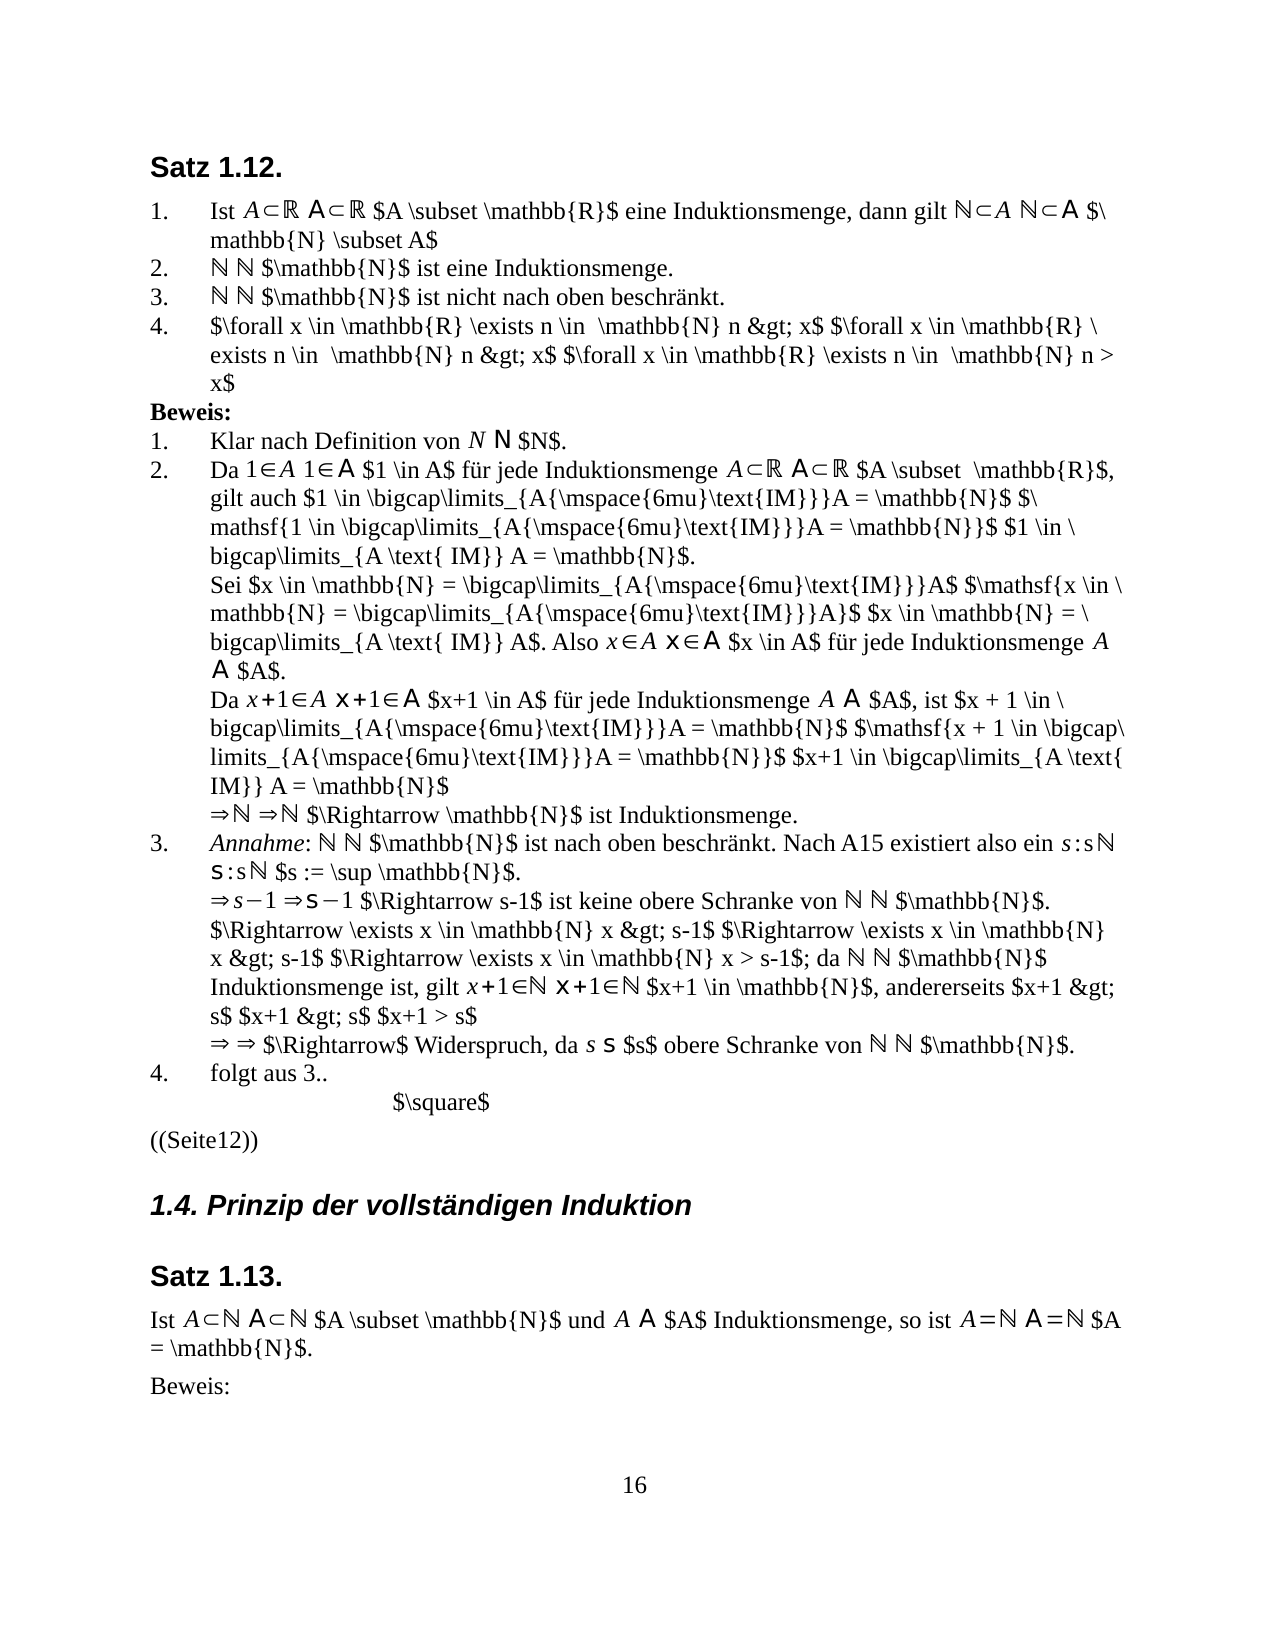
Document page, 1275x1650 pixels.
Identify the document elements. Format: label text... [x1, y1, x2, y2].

list $\forall x \in \mathbb{R} \exists n \in \mathbb{N} n &gt; x$ $\forall x \in \mathbb{R} \exists n \in \mathbb{N} n &gt; x$ $\forall x \in \mathbb{R} \exists n \in \mathbb{N} n > x$ [150, 311, 1125, 397]
list $\mathbb{N}$ ist eine Induktionsmenge. [150, 253, 1125, 282]
text Ist $A \subset \mathbb{N}$ und $A$ Induktionsmenge, so ist $A = \mathbb{N}$. [150, 1305, 1125, 1362]
list Ist $A \subset \mathbb{R}$ eine Induktionsmenge, dann gilt $\mathbb{N} \subset A$ [150, 196, 1125, 253]
subtitle Satz 1.12. [150, 150, 1125, 183]
list $\mathbb{N}$ ist nicht nach oben beschränkt. [150, 282, 1125, 311]
list Annahme: $\mathbb{N}$ ist nach oben beschränkt. Nach A15 existiert also ein $s := \sup \mathbb{N}$. $\Rightarrow s-1$ ist keine obere Schranke von $\mathbb{N}$. $\Rightarrow \exists x \in \mathbb{N} x &gt; s-1$ $\Rightarrow \exists x \in \mathbb{N} x &gt; s-1$ $\Rightarrow \exists x \in \mathbb{N} x > s-1$; da $\mathbb{N}$ Induktionsmenge ist, gilt $x+1 \in \mathbb{N}$, andererseits $x+1 &gt; s$ $x+1 &gt; s$ $x+1 > s$ $\Rightarrow$ Widerspruch, da $s$ obere Schranke von $\mathbb{N}$. [150, 828, 1125, 1058]
subtitle Satz 1.13. [150, 1259, 1125, 1292]
list Da $1 \in A$ für jede Induktionsmenge $A \subset \mathbb{R}$, gilt auch $1 \in \bigcap\limits_{A{\mspace{6mu}\text{IM}}}A = \mathbb{N}$ $\mathsf{1 \in \bigcap\limits_{A{\mspace{6mu}\text{IM}}}A = \mathbb{N}}$ $1 \in \bigcap\limits_{A \text{ IM}} A = \mathbb{N}$. Sei $x \in \mathbb{N} = \bigcap\limits_{A{\mspace{6mu}\text{IM}}}A$ $\mathsf{x \in \mathbb{N} = \bigcap\limits_{A{\mspace{6mu}\text{IM}}}A}$ $x \in \mathbb{N} = \bigcap\limits_{A \text{ IM}} A$. Also $x \in A$ für jede Induktionsmenge $A$. Da $x+1 \in A$ für jede Induktionsmenge $A$, ist $x + 1 \in \bigcap\limits_{A{\mspace{6mu}\text{IM}}}A = \mathbb{N}$ $\mathsf{x + 1 \in \bigcap\limits_{A{\mspace{6mu}\text{IM}}}A = \mathbb{N}}$ $x+1 \in \bigcap\limits_{A \text{ IM}} A = \mathbb{N}$ $\Rightarrow \mathbb{N}$ ist Induktionsmenge. [150, 455, 1125, 828]
text $\square$ [150, 1087, 1125, 1116]
text Beweis: $\mathbb{N} \subset \tilde{A}$ für jede Induktionsmenge $\tilde{A}$, insbesondere $\mathbb{N} \subset A$. Außerdem ist $A \subset \mathbb{N}$ nach Voraussetzung, also $A= \mathbb{N}$ $\square$ [150, 1371, 1125, 1400]
text Beweis: [150, 397, 1125, 426]
list Klar nach Definition von $N$. [150, 426, 1125, 455]
subtitle 1.4. Prinzip der vollständigen Induktion [150, 1188, 1125, 1221]
list folgt aus 3.. [150, 1058, 1125, 1087]
text ((Seite12)) [150, 1125, 1125, 1154]
